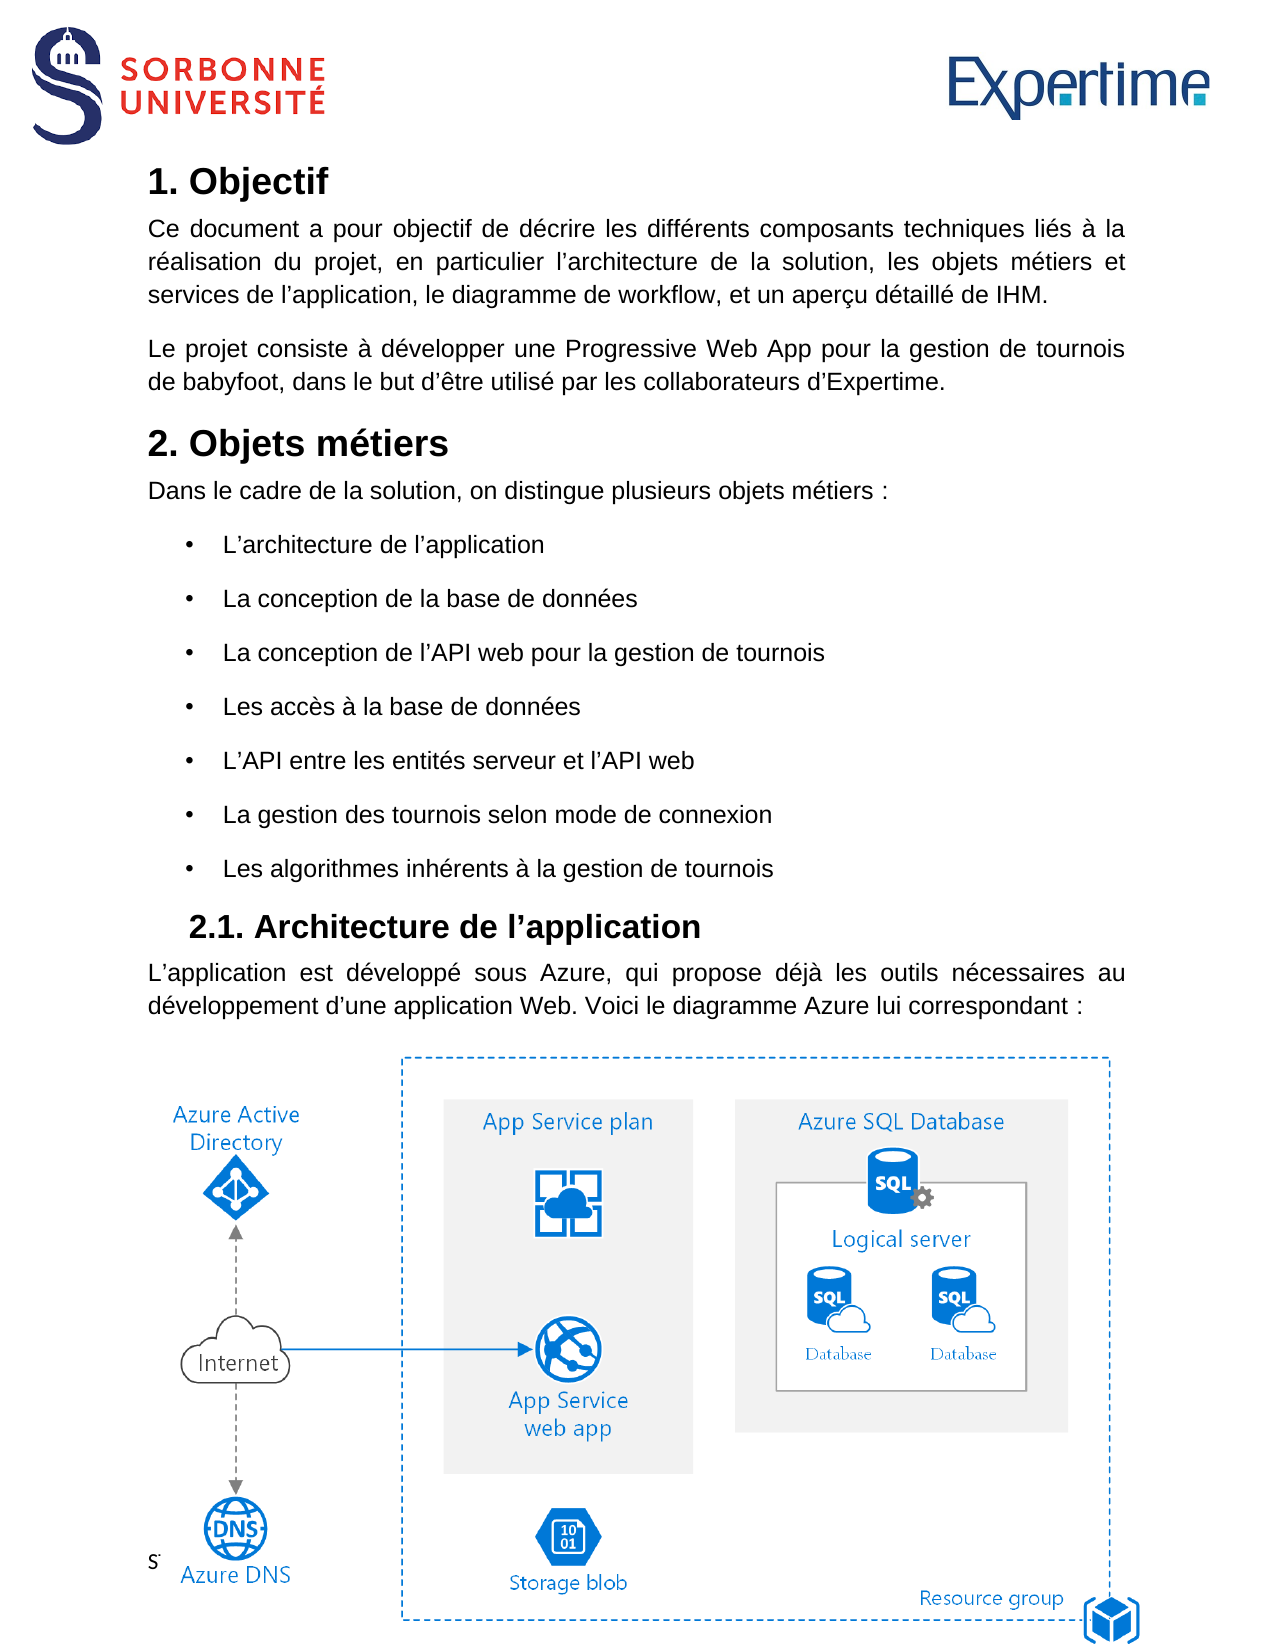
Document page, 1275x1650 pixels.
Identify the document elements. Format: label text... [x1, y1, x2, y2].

text Ce document a pour objectif de décrire les différents composants techniques liés à la réalisation du projet, en particulier l’architecture de la solution, les objets métiers et services de l’application, le diagramme de workflow, et un aperçu détaillé de IHM. [148, 214, 1127, 309]
subtitle Architecture de l’application [189, 907, 1127, 946]
text L’application est développé sous Azure, qui propose déjà les outils nécessaires au développement d’une application Web. Voici le diagramme Azure lui correspondant : [148, 958, 1127, 1019]
picture [160, 1056, 1141, 1645]
subtitle Objets métiers [147, 421, 1127, 464]
text Dans le cadre de la solution, on distingue plusieurs objets métiers : [148, 476, 1127, 505]
list Les accès à la base de données [185, 692, 1127, 721]
list L’API entre les entités serveur et l’API web [185, 746, 1127, 774]
list Les algorithmes inhérents à la gestion de tournois [185, 853, 1127, 882]
list L’architecture de l’application [185, 530, 1127, 559]
text Le projet consiste à développer une Progressive Web App pour la gestion de tournois de babyfoot, dans le but d’être utilisé par les collaborateurs d’Expertime. [148, 334, 1127, 396]
subtitle Objectif [147, 159, 1127, 202]
list La gestion des tournois selon mode de connexion [185, 799, 1127, 828]
list La conception de la base de données [185, 584, 1127, 613]
picture [945, 52, 1210, 120]
picture [31, 26, 325, 145]
list La conception de l’API web pour la gestion de tournois [185, 638, 1127, 667]
